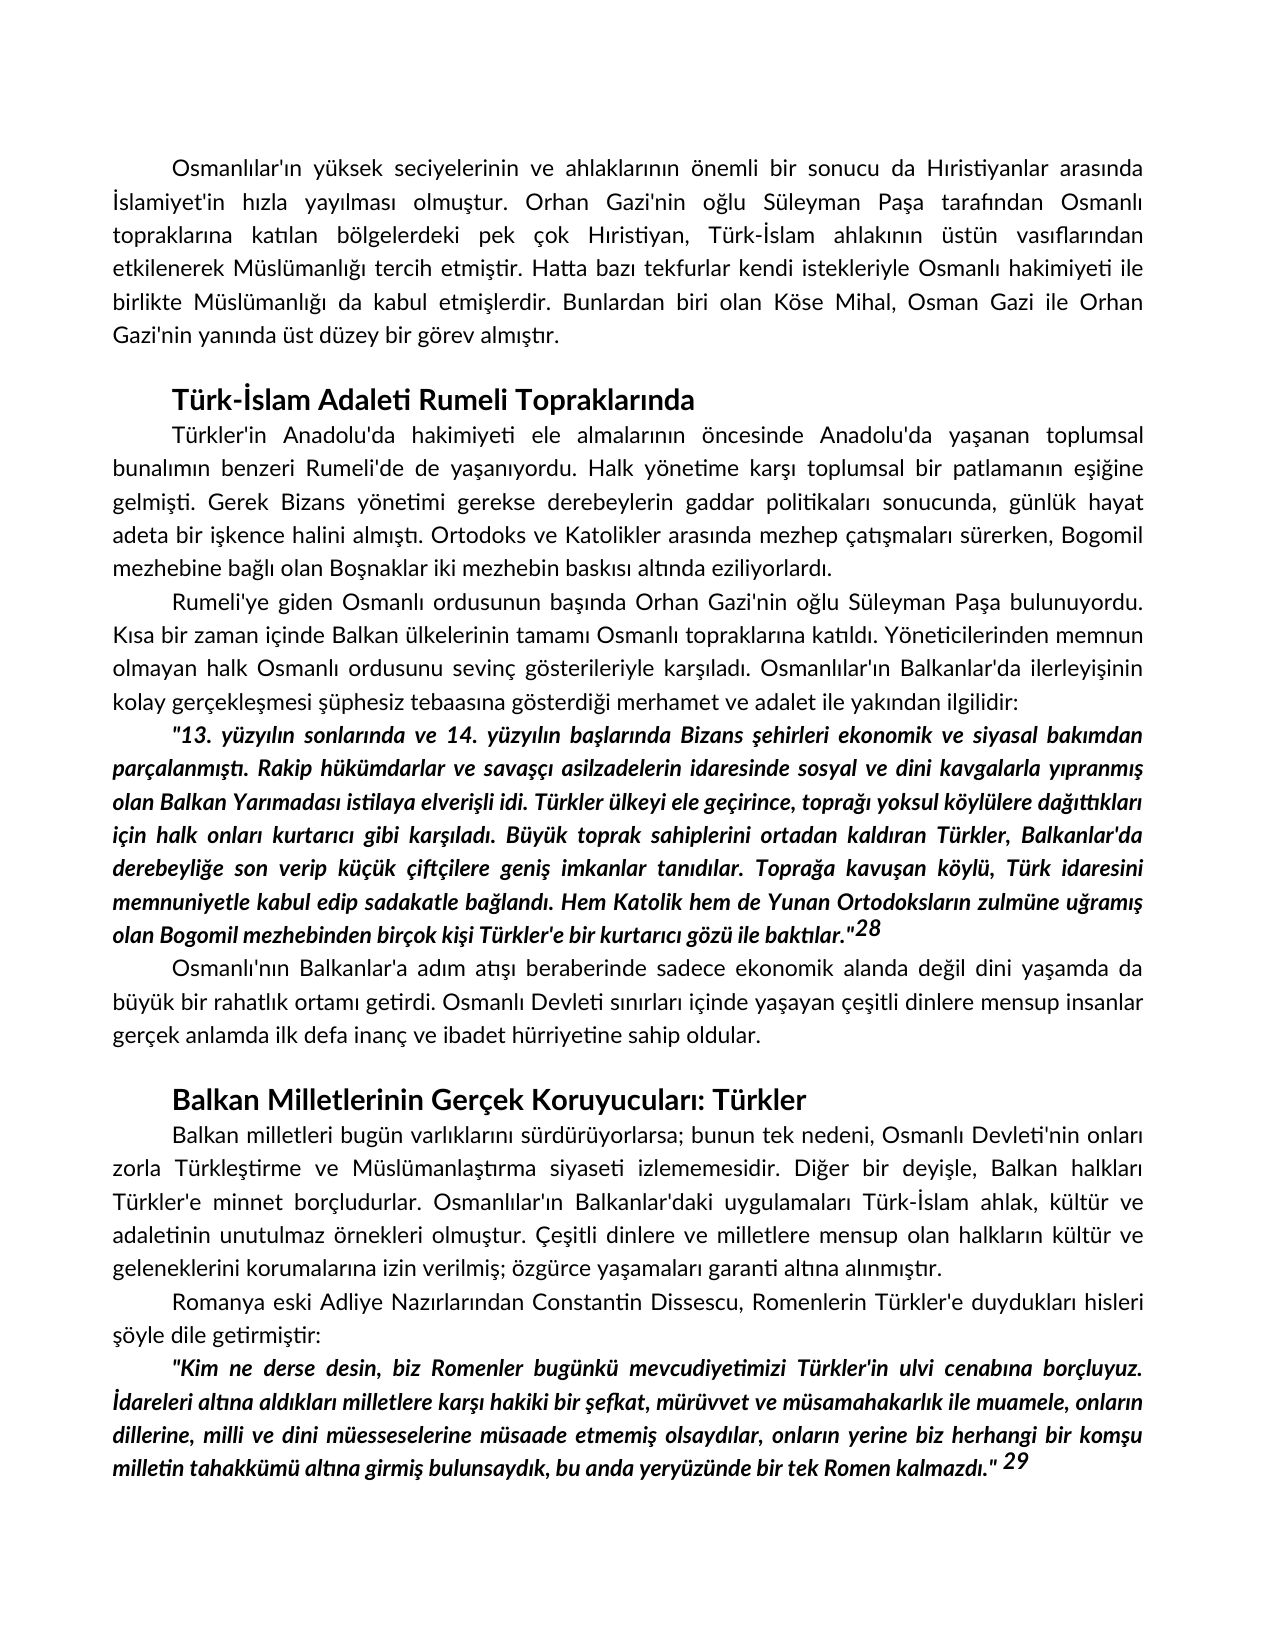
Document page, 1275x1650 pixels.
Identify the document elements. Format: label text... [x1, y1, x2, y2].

text Türk-İslam Adaleti Rumeli Topraklarında [112, 383, 1145, 417]
text Romanya eski Adliye Nazırlarından Constantin Dissescu, Romenlerin Türkler'e duydukları hisleri şöyle dile getirmiştir: [112, 1283, 1145, 1350]
text Balkan Milletlerinin Gerçek Koruyucuları: Türkler [112, 1083, 1145, 1117]
text Rumeli'ye giden Osmanlı ordusunun başında Orhan Gazi'nin oğlu Süleyman Paşa bulunuyordu. Kısa bir zaman içinde Balkan ülkelerinin tamamı Osmanlı topraklarına katıldı. Yöneticilerinden memnun olmayan halk Osmanlı ordusunu sevinç gösterileriyle karşıladı. Osmanlılar'ın Balkanlar'da ilerleyişinin kolay gerçekleşmesi şüphesiz tebaasına gösterdiği merhamet ve adalet ile yakından ilgilidir: [112, 583, 1145, 717]
text "Kim ne derse desin, biz Romenler bugünkü mevcudiyetimizi Türkler'in ulvi cenabına borçluyuz. İdareleri altına aldıkları milletlere karşı hakiki bir şefkat, mürüvvet ve müsamahakarlık ile muamele, onların dillerine, milli ve dini müesseselerine müsaade etmemiş olsaydılar, onların yerine biz herhangi bir komşu milletin tahakkümü altına girmiş bulunsaydık, bu anda yeryüzünde bir tek Romen kalmazdı." 29 [112, 1350, 1145, 1483]
text Balkan milletleri bugün varlıklarını sürdürüyorlarsa; bunun tek nedeni, Osmanlı Devleti'nin onları zorla Türkleştirme ve Müslümanlaştırma siyaseti izlememesidir. Diğer bir deyişle, Balkan halkları Türkler'e minnet borçludurlar. Osmanlılar'ın Balkanlar'daki uygulamaları Türk-İslam ahlak, kültür ve adaletinin unutulmaz örnekleri olmuştur. Çeşitli dinlere ve milletlere mensup olan halkların kültür ve geleneklerini korumalarına izin verilmiş; özgürce yaşamaları garanti altına alınmıştır. [112, 1117, 1145, 1283]
text "13. yüzyılın sonlarında ve 14. yüzyılın başlarında Bizans şehirleri ekonomik ve siyasal bakımdan parçalanmıştı. Rakip hükümdarlar ve savaşçı asilzadelerin idaresinde sosyal ve dini kavgalarla yıpranmış olan Balkan Yarımadası istilaya elverişli idi. Türkler ülkeyi ele geçirince, toprağı yoksul köylülere dağıttıkları için halk onları kurtarıcı gibi karşıladı. Büyük toprak sahiplerini ortadan kaldıran Türkler, Balkanlar'da derebeyliğe son verip küçük çiftçilere geniş imkanlar tanıdılar. Toprağa kavuşan köylü, Türk idaresini memnuniyetle kabul edip sadakatle bağlandı. Hem Katolik hem de Yunan Ortodoksların zulmüne uğramış olan Bogomil mezhebinden birçok kişi Türkler'e bir kurtarıcı gözü ile baktılar."28 [112, 717, 1145, 950]
text Osmanlı'nın Balkanlar'a adım atışı beraberinde sadece ekonomik alanda değil dini yaşamda da büyük bir rahatlık ortamı getirdi. Osmanlı Devleti sınırları içinde yaşayan çeşitli dinlere mensup insanlar gerçek anlamda ilk defa inanç ve ibadet hürriyetine sahip oldular. [112, 950, 1145, 1050]
text Türkler'in Anadolu'da hakimiyeti ele almalarının öncesinde Anadolu'da yaşanan toplumsal bunalımın benzeri Rumeli'de de yaşanıyordu. Halk yönetime karşı toplumsal bir patlamanın eşiğine gelmişti. Gerek Bizans yönetimi gerekse derebeylerin gaddar politikaları sonucunda, günlük hayat adeta bir işkence halini almıştı. Ortodoks ve Katolikler arasında mezhep çatışmaları sürerken, Bogomil mezhebine bağlı olan Boşnaklar iki mezhebin baskısı altında eziliyorlardı. [112, 417, 1145, 583]
text Osmanlılar'ın yüksek seciyelerinin ve ahlaklarının önemli bir sonucu da Hıristiyanlar arasında İslamiyet'in hızla yayılması olmuştur. Orhan Gazi'nin oğlu Süleyman Paşa tarafından Osmanlı topraklarına katılan bölgelerdeki pek çok Hıristiyan, Türk-İslam ahlakının üstün vasıflarından etkilenerek Müslümanlığı tercih etmiştir. Hatta bazı tekfurlar kendi istekleriyle Osmanlı hakimiyeti ile birlikte Müslümanlığı da kabul etmişlerdir. Bunlardan biri olan Köse Mihal, Osman Gazi ile Orhan Gazi'nin yanında üst düzey bir görev almıştır. [112, 150, 1145, 350]
